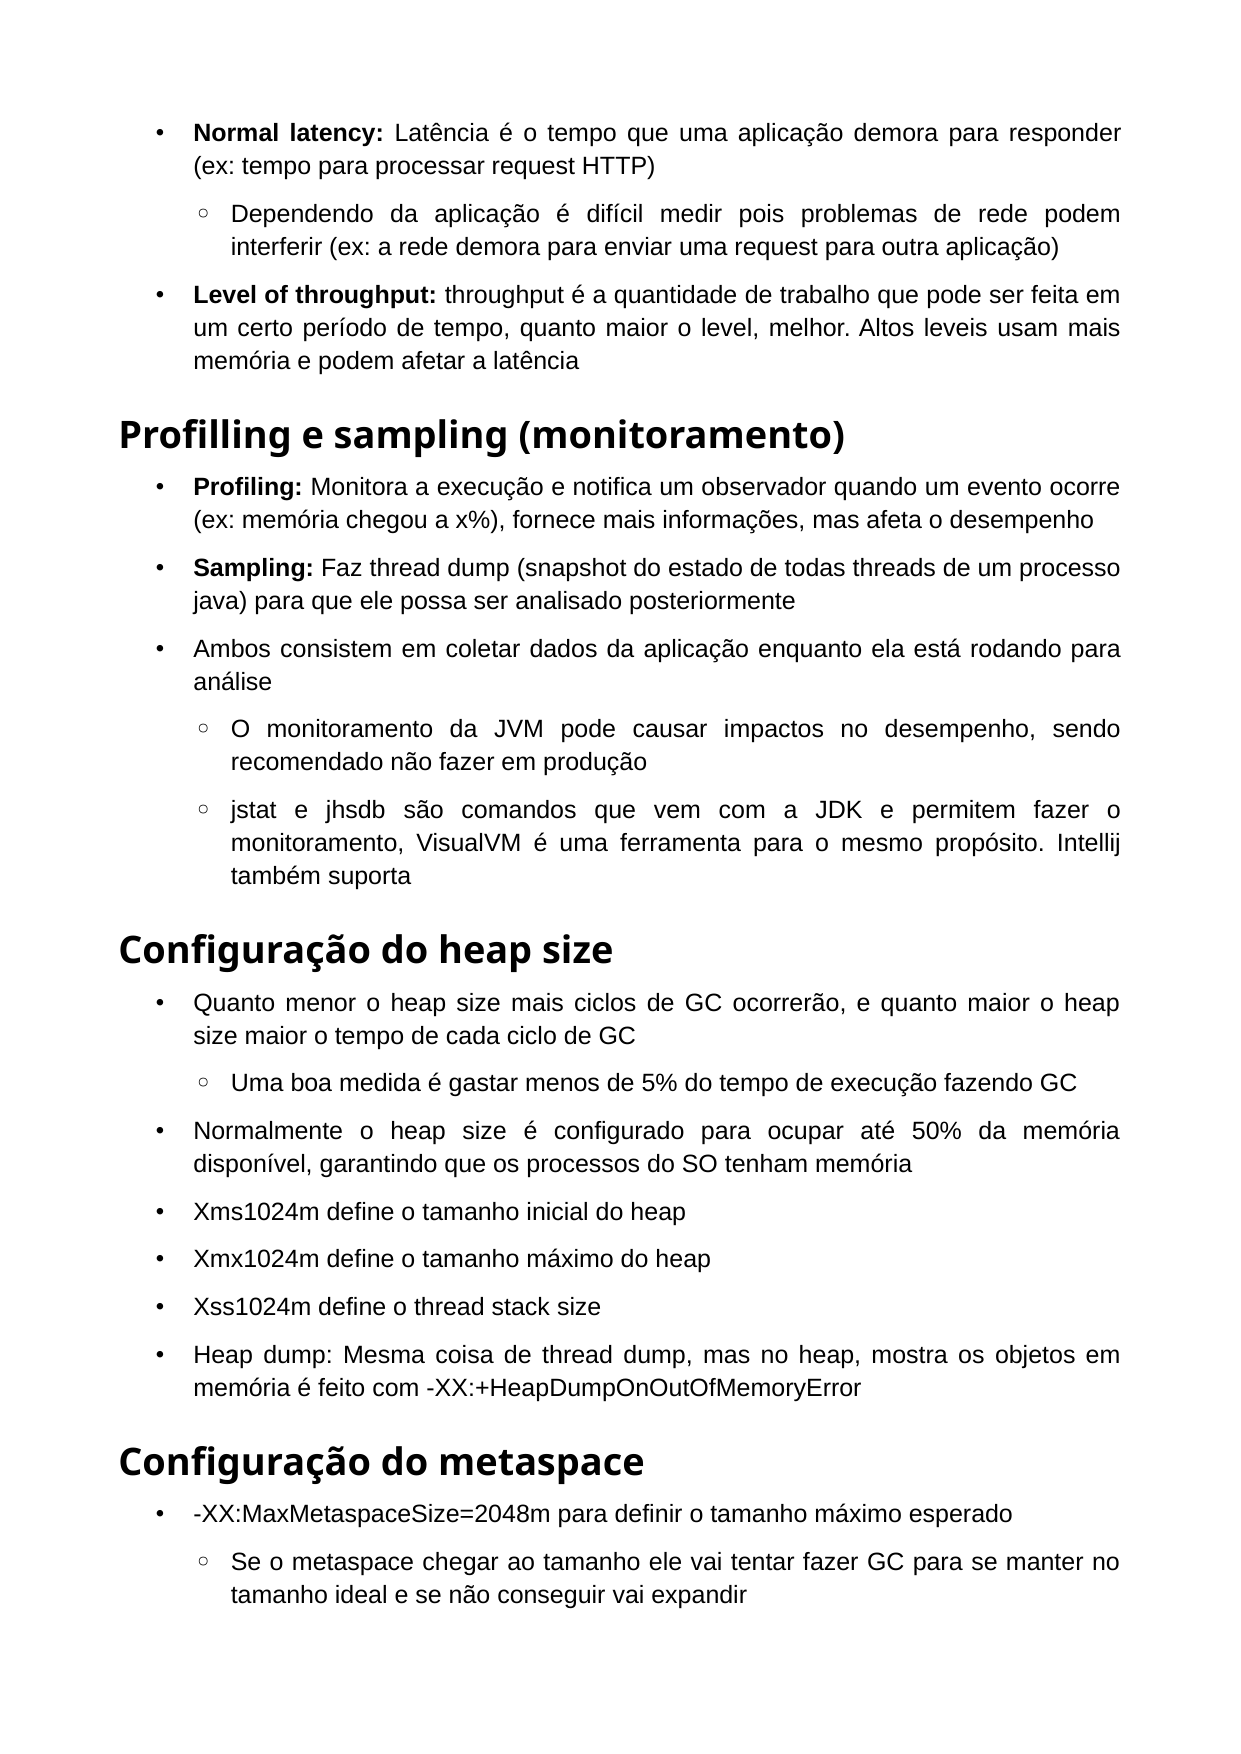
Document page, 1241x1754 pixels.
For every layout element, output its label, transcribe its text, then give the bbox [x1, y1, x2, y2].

list Se o metaspace chegar ao tamanho ele vai tentar fazer GC para se manter no tamanho ideal e se não conseguir vai expandir [193, 1547, 1122, 1609]
list Xmx1024m define o tamanho máximo do heap [156, 1244, 1122, 1273]
list Level of throughput: throughput é a quantidade de trabalho que pode ser feita em um certo período de tempo, quanto maior o level, melhor. Altos leveis usam mais memória e podem afetar a latência [156, 279, 1122, 374]
list Xss1024m define o thread stack size [156, 1292, 1122, 1321]
list Sampling: Faz thread dump (snapshot do estado de todas threads de um processo java) para que ele possa ser analisado posteriormente [156, 553, 1122, 615]
list Xms1024m define o tamanho inicial do heap [156, 1197, 1122, 1226]
list Uma boa medida é gastar menos de 5% do tempo de execução fazendo GC [193, 1068, 1122, 1097]
list Normalmente o heap size é configurado para ocupar até 50% da memória disponível, garantindo que os processos do SO tenham memória [156, 1116, 1122, 1178]
list jstat e jhsdb são comandos que vem com a JDK e permitem fazer o monitoramento, VisualVM é uma ferramenta para o mesmo propósito. Intellij também suporta [193, 795, 1122, 890]
list O monitoramento da JVM pode causar impactos no desempenho, sendo recomendado não fazer em produção [193, 714, 1122, 776]
subtitle Profilling e sampling (monitoramento) [118, 408, 1122, 459]
list Heap dump: Mesma coisa de thread dump, mas no heap, mostra os objetos em memória é feito com -XX:+HeapDumpOnOutOfMemoryError [156, 1340, 1122, 1402]
subtitle Configuração do metaspace [118, 1435, 1122, 1487]
list Ambos consistem em coletar dados da aplicação enquanto ela está rodando para análise [156, 633, 1122, 695]
list Dependendo da aplicação é difícil medir pois problemas de rede podem interferir (ex: a rede demora para enviar uma request para outra aplicação) [193, 199, 1122, 261]
subtitle Configuração do heap size [118, 923, 1122, 975]
list Quanto menor o heap size mais ciclos de GC ocorrerão, e quanto maior o heap size maior o tempo de cada ciclo de GC [156, 987, 1122, 1049]
list Normal latency: Latência é o tempo que uma aplicação demora para responder (ex: tempo para processar request HTTP) [156, 118, 1122, 180]
list -XX:MaxMetaspaceSize=2048m para definir o tamanho máximo esperado [156, 1499, 1122, 1528]
list Profiling: Monitora a execução e notifica um observador quando um evento ocorre (ex: memória chegou a x%), fornece mais informações, mas afeta o desempenho [156, 472, 1122, 534]
